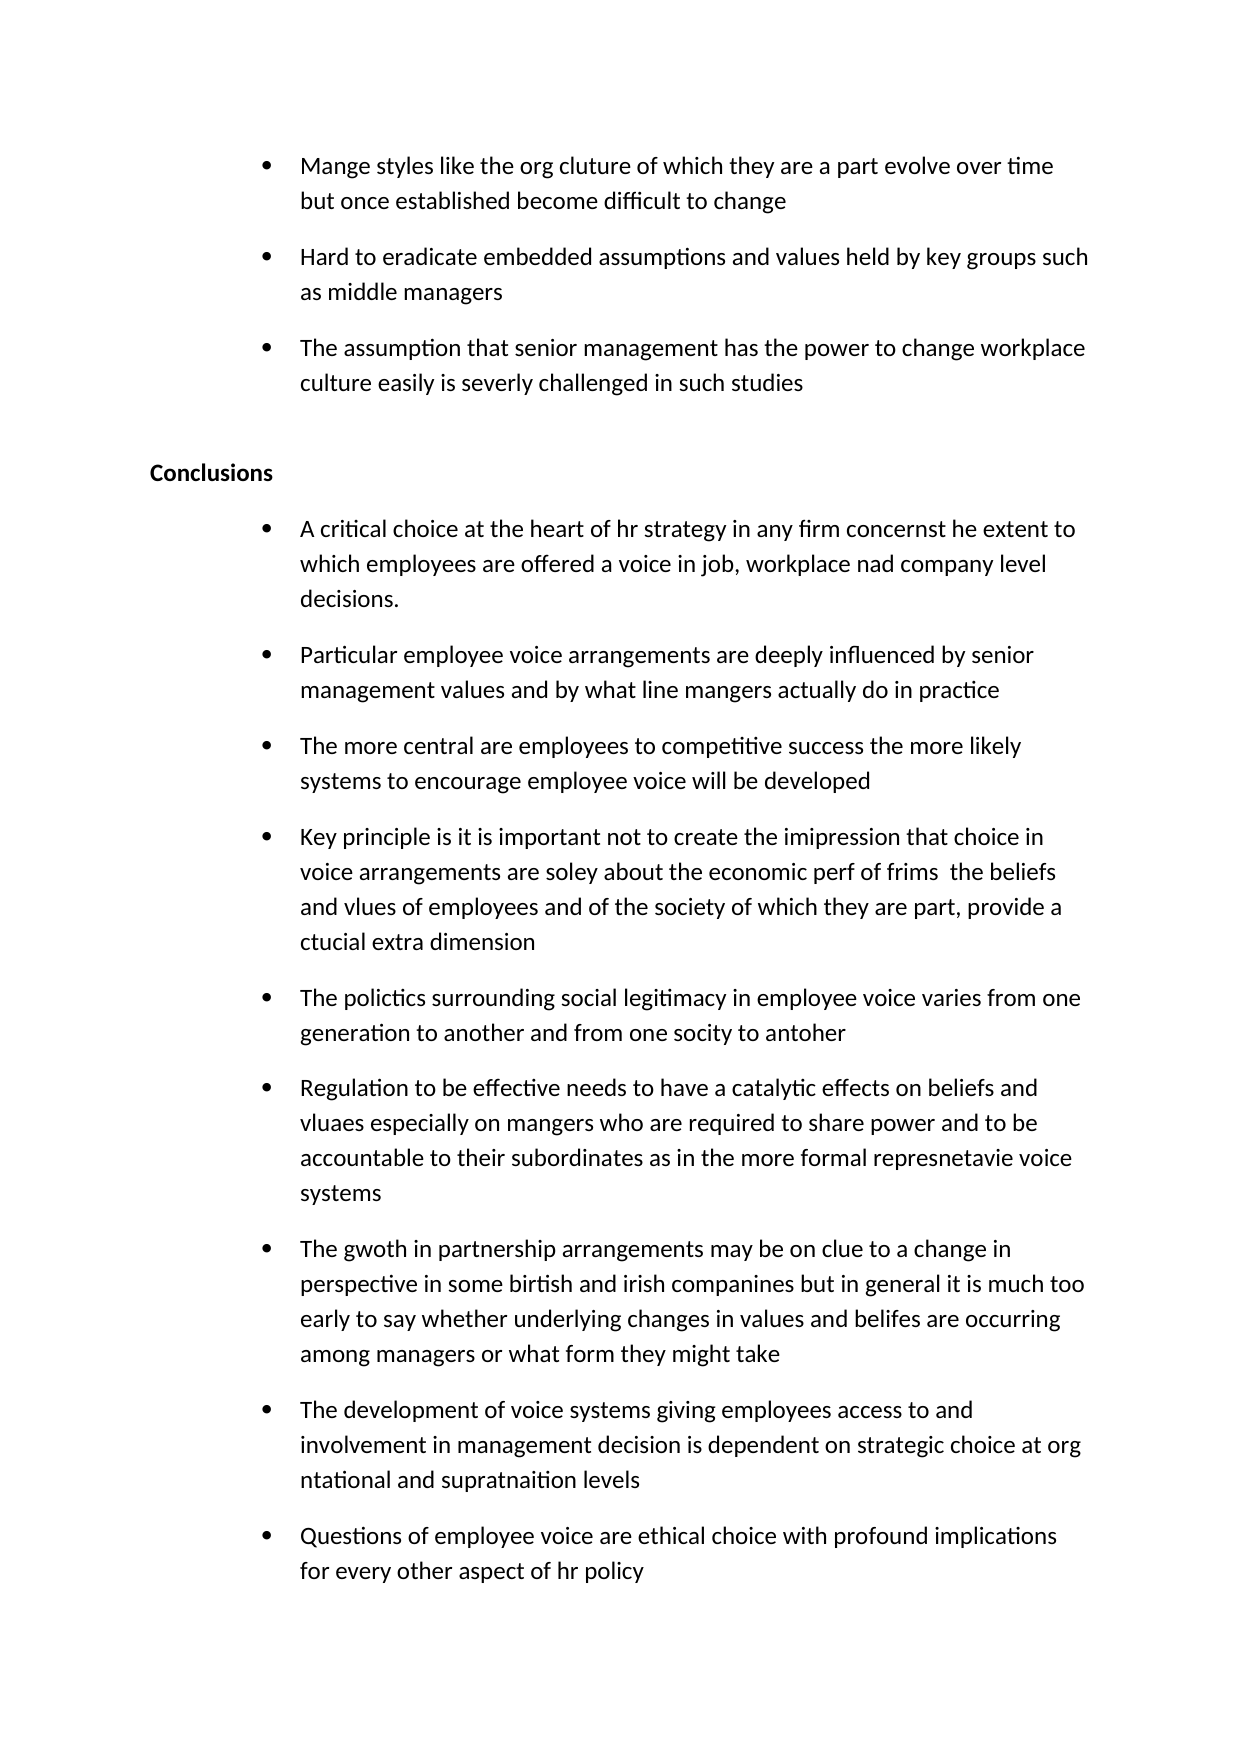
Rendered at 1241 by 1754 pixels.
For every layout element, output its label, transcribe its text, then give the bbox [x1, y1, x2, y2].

list Key principle is it is important not to create the imipression that choice in voice arrangements are soley about the economic perf of frims the beliefs and vlues of employees and of the society of which they are part, provide a ctucial extra dimension [262, 821, 1090, 956]
list Hard to eradicate embedded assumptions and values held by key groups such as middle managers [262, 241, 1090, 306]
list Questions of employee voice are ethical choice with profound implications for every other aspect of hr policy [262, 1520, 1090, 1586]
list The polictics surrounding social legitimacy in employee voice varies from one generation to another and from one socity to antoher [262, 982, 1090, 1047]
list Regulation to be effective needs to have a catalytic effects on beliefs and vluaes especially on mangers who are required to share power and to be accountable to their subordinates as in the more formal represnetavie voice systems [262, 1072, 1090, 1208]
list The development of voice systems giving employees access to and involvement in management decision is dependent on strategic choice at org ntational and supratnaition levels [262, 1394, 1090, 1495]
list The assumption that senior management has the power to change workplace culture easily is severly challenged in such studies [262, 332, 1090, 397]
list The more central are employees to competitive success the more likely systems to encourage employee voice will be developed [262, 730, 1090, 796]
list A critical choice at the heart of hr strategy in any firm concernst he extent to which employees are offered a voice in job, workplace nad company level decisions. [262, 513, 1090, 614]
list The gwoth in partnership arrangements may be on clue to a change in perspective in some birtish and irish companines but in general it is much too early to say whether underlying changes in values and belifes are occurring among managers or what form they might take [262, 1233, 1090, 1369]
list Particular employee voice arrangements are deeply influenced by senior management values and by what line mangers actually do in practice [262, 639, 1090, 705]
text Conclusions [150, 422, 1090, 488]
list Mange styles like the org cluture of which they are a part evolve over time but once established become difficult to change [262, 150, 1090, 216]
